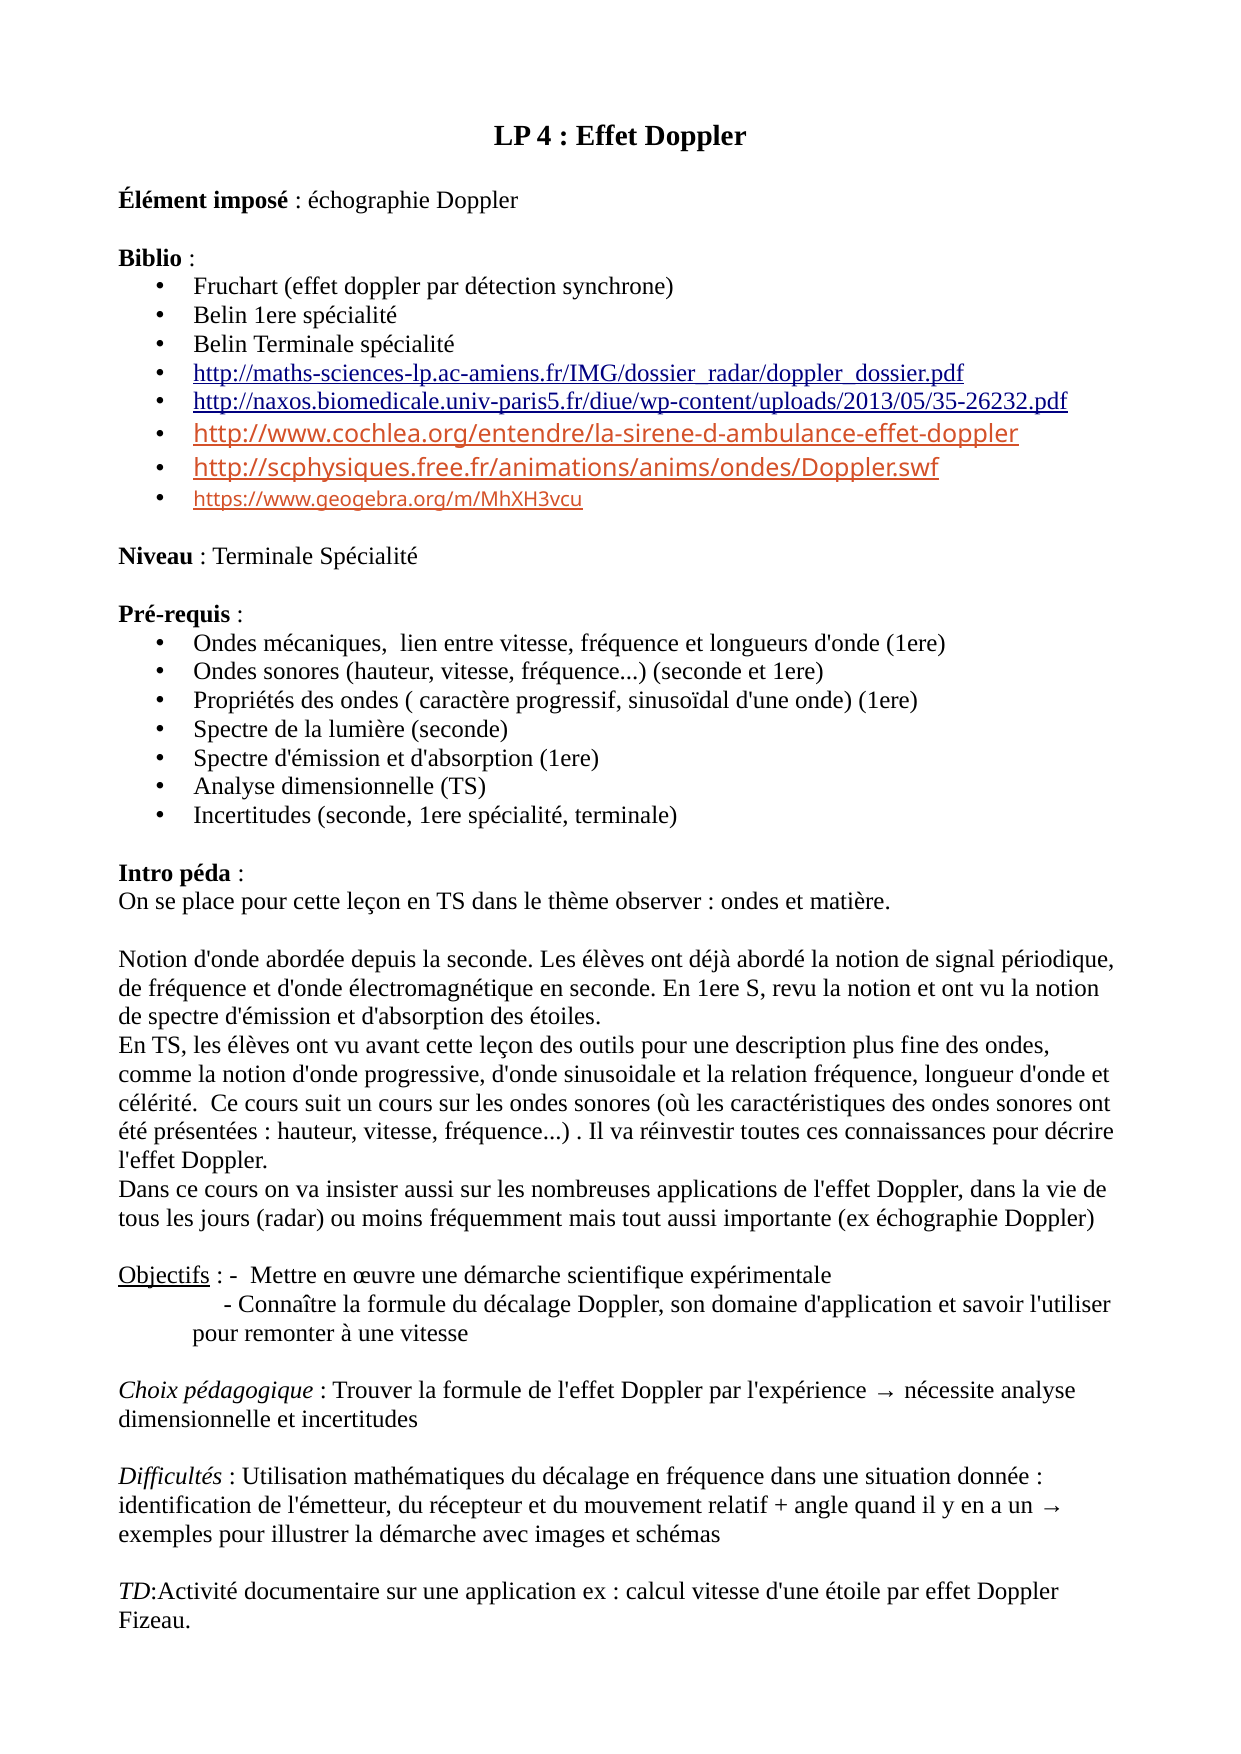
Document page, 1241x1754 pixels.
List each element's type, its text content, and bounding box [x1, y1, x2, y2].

text En TS, les élèves ont vu avant cette leçon des outils pour une description plus fine des ondes, comme la notion d'onde progressive, d'onde sinusoidale et la relation fréquence, longueur d'onde et célérité. Ce cours suit un cours sur les ondes sonores (où les caractéristiques des ondes sonores ont été présentées : hauteur, vitesse, fréquence...) . Il va réinvestir toutes ces connaissances pour décrire l'effet Doppler. [118, 1030, 1122, 1174]
text Pré-requis : [118, 599, 1122, 628]
list Fruchart (effet doppler par détection synchrone) [156, 271, 1122, 300]
list Ondes sonores (hauteur, vitesse, fréquence...) (seconde et 1ere) [156, 656, 1122, 685]
text LP 4 : Effet Doppler [118, 118, 1122, 152]
list http://www.cochlea.org/entendre/la-sirene-d-ambulance-effet-doppler [156, 415, 1122, 449]
text Biblio : [118, 243, 1122, 271]
text - Connaître la formule du décalage Doppler, son domaine d'application et savoir l'utiliser pour remonter à une vitesse [118, 1289, 1122, 1346]
list https://www.geogebra.org/m/MhXH3vcu [156, 483, 1122, 513]
text Objectifs : - Mettre en œuvre une démarche scientifique expérimentale [118, 1260, 1122, 1289]
text Intro péda : [118, 858, 1122, 886]
list Spectre de la lumière (seconde) [156, 714, 1122, 743]
text Dans ce cours on va insister aussi sur les nombreuses applications de l'effet Doppler, dans la vie de tous les jours (radar) ou moins fréquemment mais tout aussi importante (ex échographie Doppler) [118, 1174, 1122, 1231]
text Niveau : Terminale Spécialité [118, 541, 1122, 570]
text Choix pédagogique : Trouver la formule de l'effet Doppler par l'expérience → nécessite analyse dimensionnelle et incertitudes [118, 1375, 1122, 1433]
list Ondes mécaniques, lien entre vitesse, fréquence et longueurs d'onde (1ere) [156, 628, 1122, 656]
list Propriétés des ondes ( caractère progressif, sinusoïdal d'une onde) (1ere) [156, 685, 1122, 714]
text Élément imposé : échographie Doppler [118, 185, 1122, 214]
text Difficultés : Utilisation mathématiques du décalage en fréquence dans une situation donnée : identification de l'émetteur, du récepteur et du mouvement relatif + angle quand il y en a un → exemples pour illustrer la démarche avec images et schémas [118, 1461, 1122, 1548]
text Notion d'onde abordée depuis la seconde. Les élèves ont déjà abordé la notion de signal périodique, de fréquence et d'onde électromagnétique en seconde. En 1ere S, revu la notion et ont vu la notion de spectre d'émission et d'absorption des étoiles. [118, 944, 1122, 1030]
list Belin 1ere spécialité [156, 300, 1122, 329]
list Spectre d'émission et d'absorption (1ere) [156, 743, 1122, 771]
list http://scphysiques.free.fr/animations/anims/ondes/Doppler.swf [156, 449, 1122, 483]
list Analyse dimensionnelle (TS) [156, 771, 1122, 800]
list Belin Terminale spécialité [156, 329, 1122, 358]
list Incertitudes (seconde, 1ere spécialité, terminale) [156, 800, 1122, 829]
text On se place pour cette leçon en TS dans le thème observer : ondes et matière. [118, 886, 1122, 915]
list http://naxos.biomedicale.univ-paris5.fr/diue/wp-content/uploads/2013/05/35-26232.pdf [156, 386, 1122, 415]
text TD:Activité documentaire sur une application ex : calcul vitesse d'une étoile par effet Doppler Fizeau. [118, 1576, 1122, 1634]
list http://maths-sciences-lp.ac-amiens.fr/IMG/dossier_radar/doppler_dossier.pdf [156, 358, 1122, 386]
